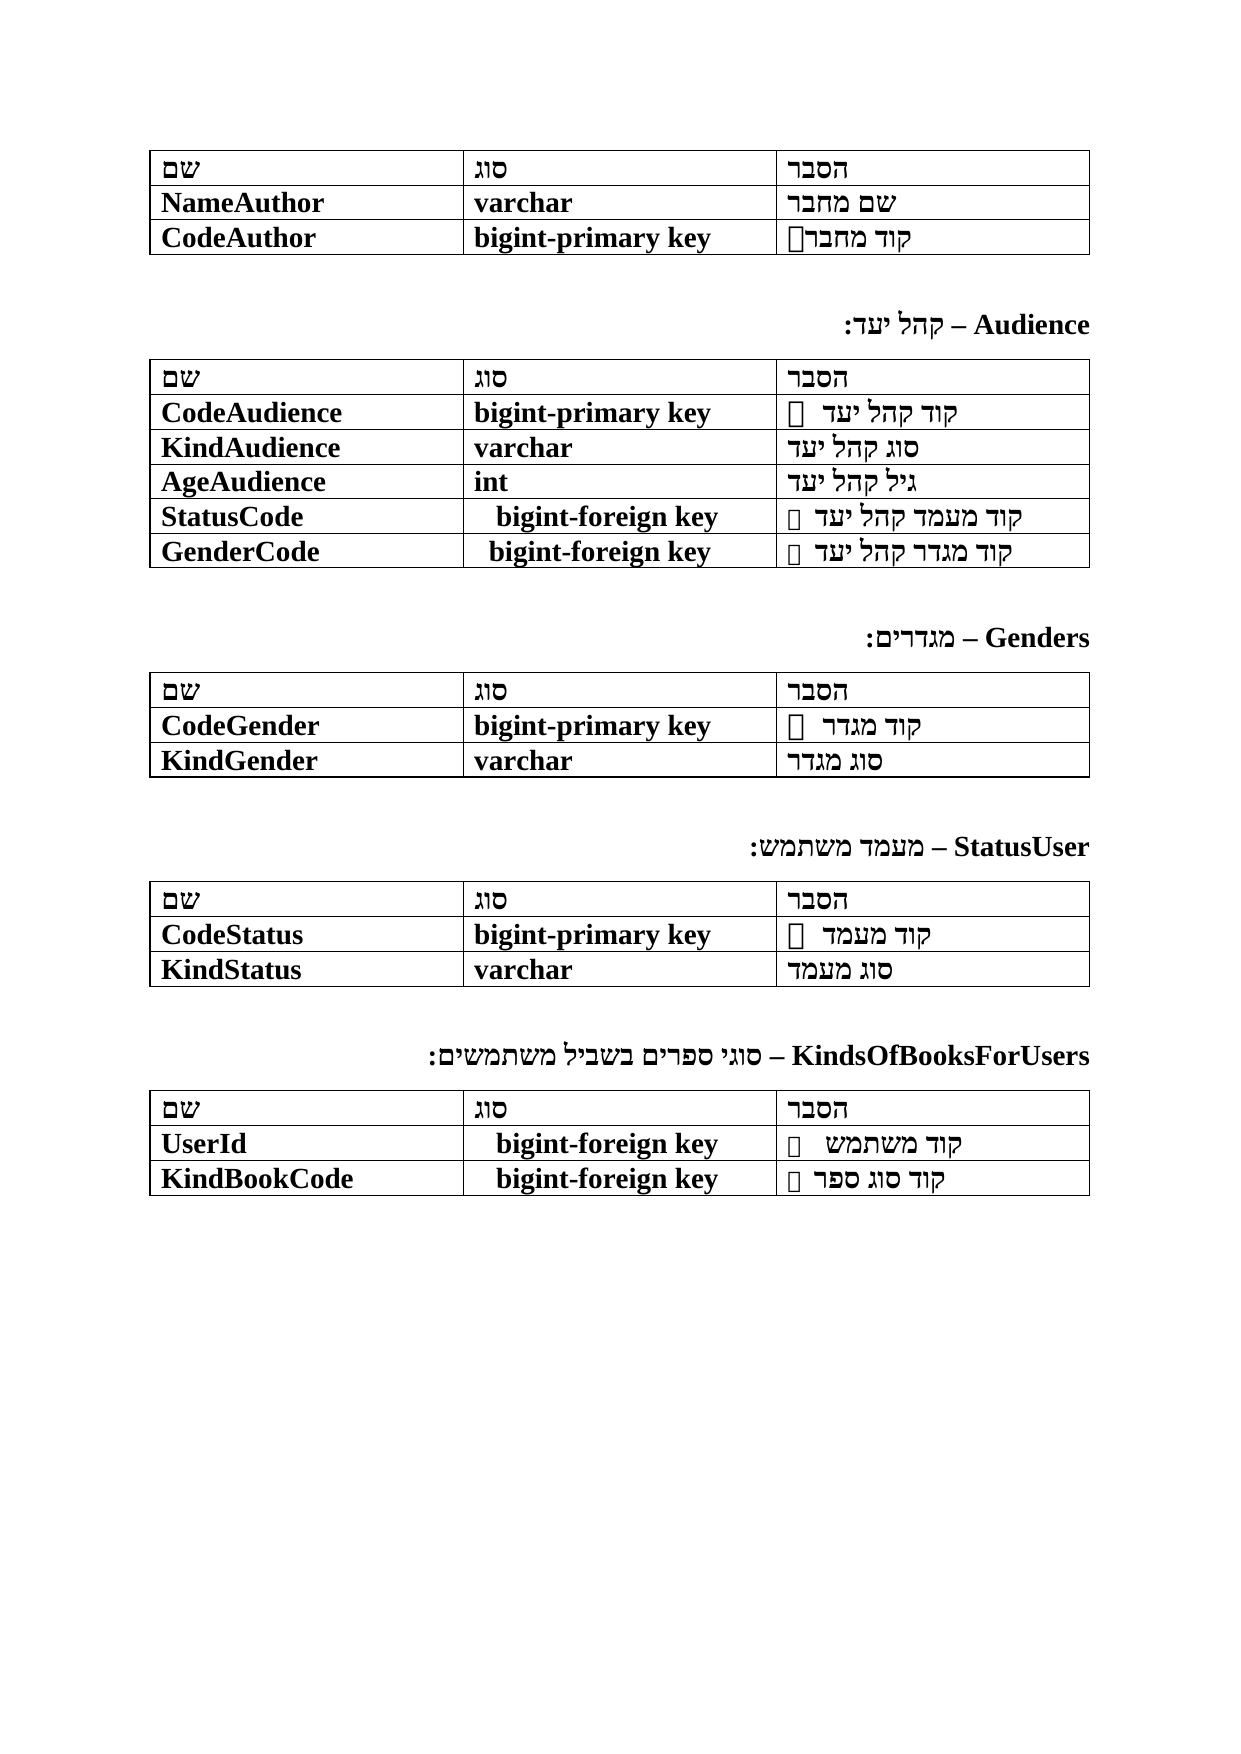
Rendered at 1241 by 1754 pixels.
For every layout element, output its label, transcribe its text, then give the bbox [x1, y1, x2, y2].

table_cell CodeStatus [151, 917, 463, 951]
table_cell KindGender [151, 743, 463, 776]
table_cell קוד קהל יעד 🔑 [777, 395, 1089, 429]
table_header הסבר [777, 882, 1089, 916]
table_header סוג [464, 1091, 776, 1125]
table_cell קוד סוג ספר 🗝 [777, 1161, 1089, 1195]
table_cell קוד מעמד קהל יעד 🗝 [777, 499, 1089, 533]
table_header שם [151, 360, 463, 394]
table_header שם [151, 151, 463, 184]
table_header הסבר [777, 1091, 1089, 1125]
table_header סוג [464, 151, 776, 184]
table_cell קוד מגדר 🔑 [777, 708, 1089, 742]
table_cell bigint-primary key [464, 708, 776, 742]
table_cell bigint-primary key [464, 220, 776, 254]
table_cell שם מחבר [777, 186, 1089, 219]
table_cell סוג מעמד [777, 952, 1089, 986]
table_cell NameAuthor [151, 186, 463, 219]
table_cell UserId [151, 1126, 463, 1160]
table_header שם [151, 1091, 463, 1125]
table_cell KindBookCode [151, 1161, 463, 1195]
table_cell bigint-primary key [464, 917, 776, 951]
table_cell varchar [464, 186, 776, 219]
table_header שם [151, 882, 463, 916]
table_header סוג [464, 882, 776, 916]
table_cell bigint-foreign key [464, 1161, 776, 1195]
table_cell קוד מגדר קהל יעד 🗝 [777, 534, 1089, 567]
table_cell bigint-foreign key [464, 534, 776, 567]
table_cell קוד מעמד 🔑 [777, 917, 1089, 951]
table_header סוג [464, 360, 776, 394]
table_header הסבר [777, 151, 1089, 184]
table_cell סוג מגדר [777, 743, 1089, 776]
text Genders – מגדרים: [150, 620, 1090, 654]
table_header שם [151, 673, 463, 707]
table_cell סוג קהל יעד [777, 430, 1089, 463]
text KindsOfBooksForUsers – סוגי ספרים בשביל משתמשים: [150, 1038, 1090, 1072]
table_header סוג [464, 673, 776, 707]
table_cell KindStatus [151, 952, 463, 986]
table_cell bigint-foreign key [464, 1126, 776, 1160]
table_cell CodeGender [151, 708, 463, 742]
table_cell קוד משתמש 🗝 [777, 1126, 1089, 1160]
table_cell AgeAudience [151, 465, 463, 498]
table_header הסבר [777, 673, 1089, 707]
text Audience – קהל יעד: [150, 307, 1090, 341]
table_cell int [464, 465, 776, 498]
table_cell CodeAudience [151, 395, 463, 429]
table_cell varchar [464, 430, 776, 463]
table_cell bigint-foreign key [464, 499, 776, 533]
table_cell גיל קהל יעד [777, 465, 1089, 498]
table_cell CodeAuthor [151, 220, 463, 254]
table_cell varchar [464, 743, 776, 776]
table_cell varchar [464, 952, 776, 986]
table_cell GenderCode [151, 534, 463, 567]
table_cell StatusCode [151, 499, 463, 533]
table_cell קוד מחבר🔑 [777, 220, 1089, 254]
text StatusUser – מעמד משתמש: [150, 829, 1090, 863]
table_header הסבר [777, 360, 1089, 394]
table_cell bigint-primary key [464, 395, 776, 429]
table_cell KindAudience [151, 430, 463, 463]
